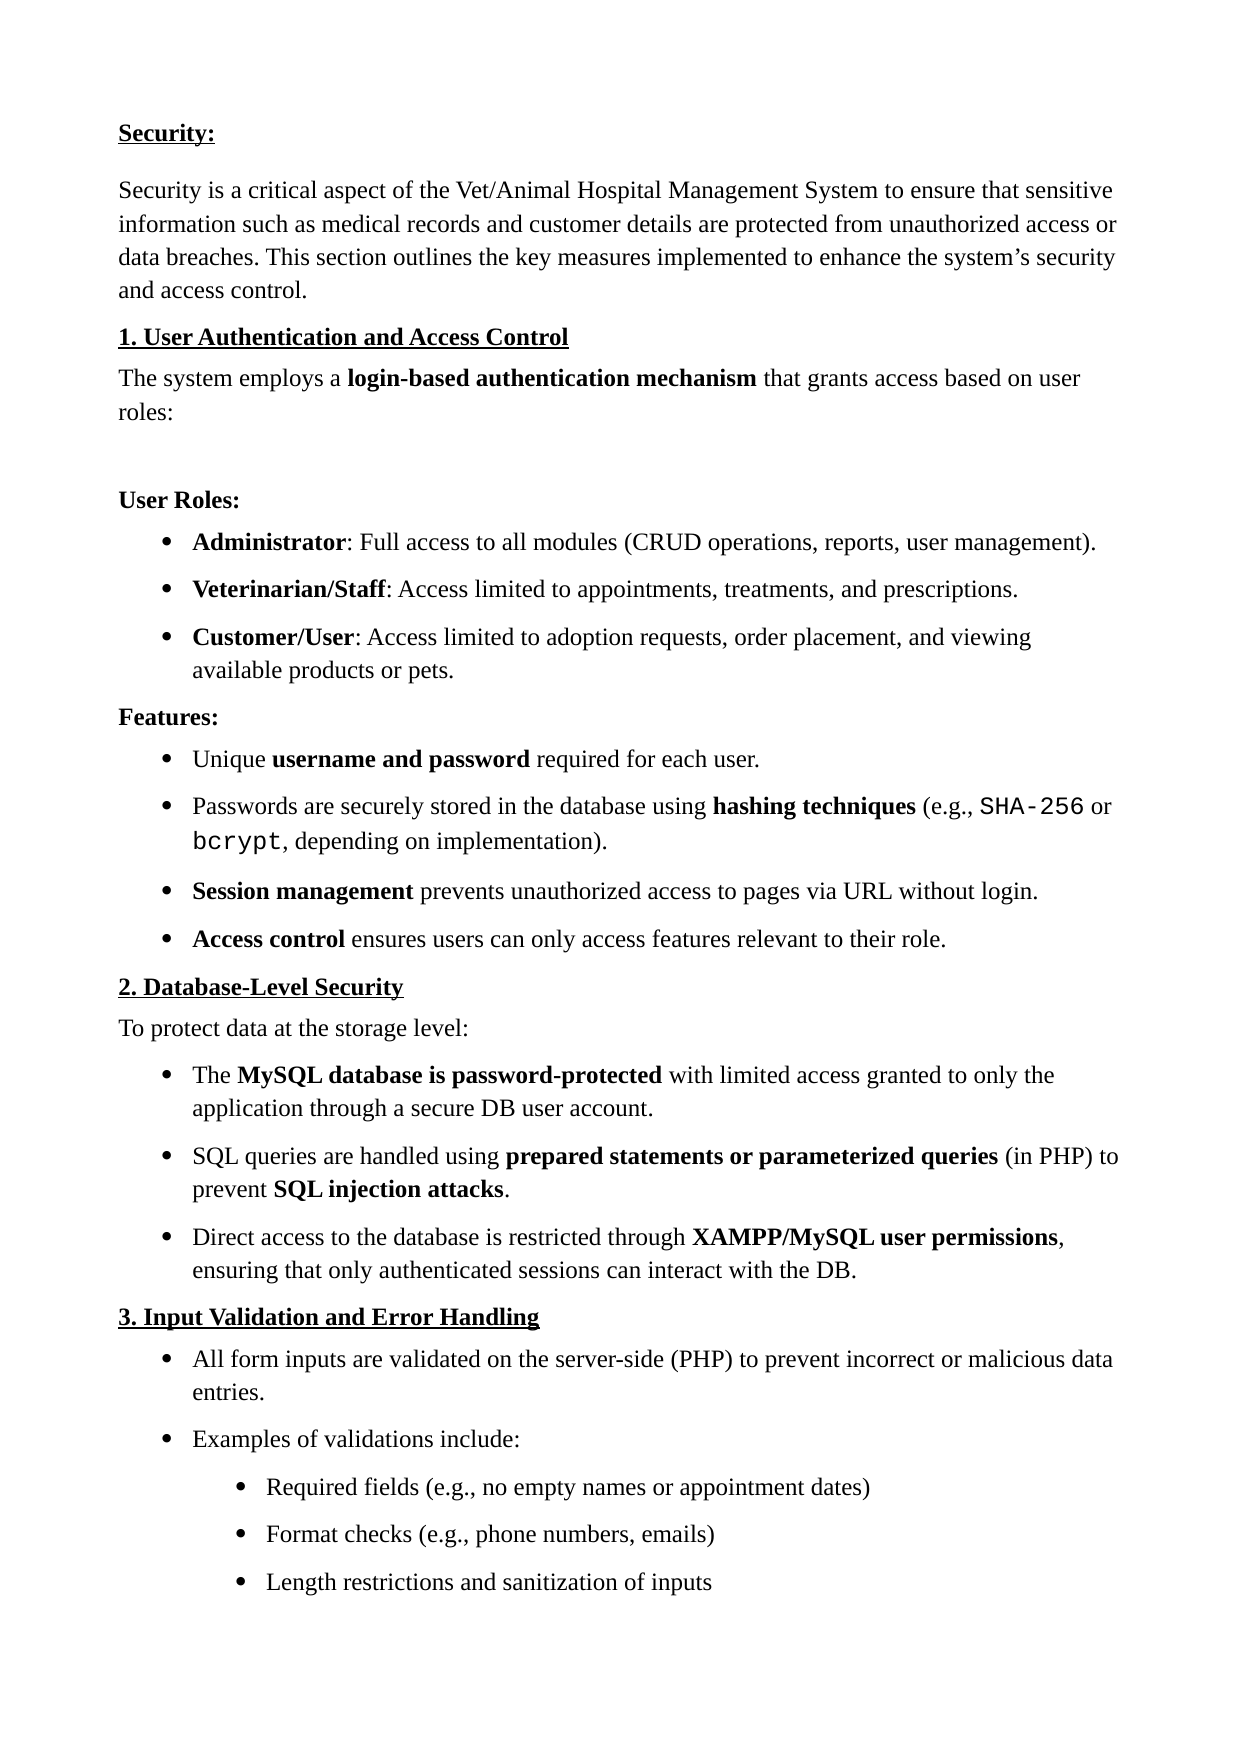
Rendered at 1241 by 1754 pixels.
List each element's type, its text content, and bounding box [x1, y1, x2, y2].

subtitle Features: [118, 702, 1122, 731]
text Security is a critical aspect of the Vet/Animal Hospital Management System to ensure that sensitive information such as medical records and customer details are protected from unauthorized access or data breaches. This section outlines the key measures implemented to enhance the system’s security and access control. [118, 176, 1122, 303]
list Length restrictions and sanitization of inputs [236, 1567, 1122, 1596]
text To protect data at the storage level: [118, 1013, 1122, 1042]
subtitle 1. User Authentication and Access Control [118, 322, 1122, 351]
list The MySQL database is password-protected with limited access granted to only the application through a secure DB user account. [162, 1061, 1122, 1122]
list All form inputs are validated on the server-side (PHP) to prevent incorrect or malicious data entries. [162, 1344, 1122, 1405]
list Session management prevents unauthorized access to pages via URL without login. [162, 876, 1122, 905]
list Access control ensures users can only access features relevant to their role. [162, 924, 1122, 953]
list Veterinarian/Staff: Access limited to appointments, treatments, and prescriptions. [162, 574, 1122, 603]
text Security: [118, 118, 1122, 147]
list Examples of validations include: [162, 1424, 1122, 1453]
subtitle 2. Database-Level Security [118, 972, 1122, 1000]
list Unique username and password required for each user. [162, 744, 1122, 772]
subtitle User Roles: [118, 485, 1122, 514]
list SQL queries are handled using prepared statements or parameterized queries (in PHP) to prevent SQL injection attacks. [162, 1141, 1122, 1203]
list Administrator: Full access to all modules (CRUD operations, reports, user management). [162, 527, 1122, 555]
list Direct access to the database is restricted through XAMPP/MySQL user permissions, ensuring that only authenticated sessions can interact with the DB. [162, 1222, 1122, 1283]
list Format checks (e.g., phone numbers, emails) [236, 1519, 1122, 1548]
list Passwords are securely stored in the database using hashing techniques (e.g., SHA-256 or bcrypt, depending on implementation). [162, 791, 1122, 857]
list Customer/User: Access limited to adoption requests, order placement, and viewing available products or pets. [162, 622, 1122, 684]
subtitle 3. Input Validation and Error Handling [118, 1302, 1122, 1331]
list Required fields (e.g., no empty names or appointment dates) [236, 1472, 1122, 1501]
text The system employs a login-based authentication mechanism that grants access based on user roles: [118, 363, 1122, 425]
